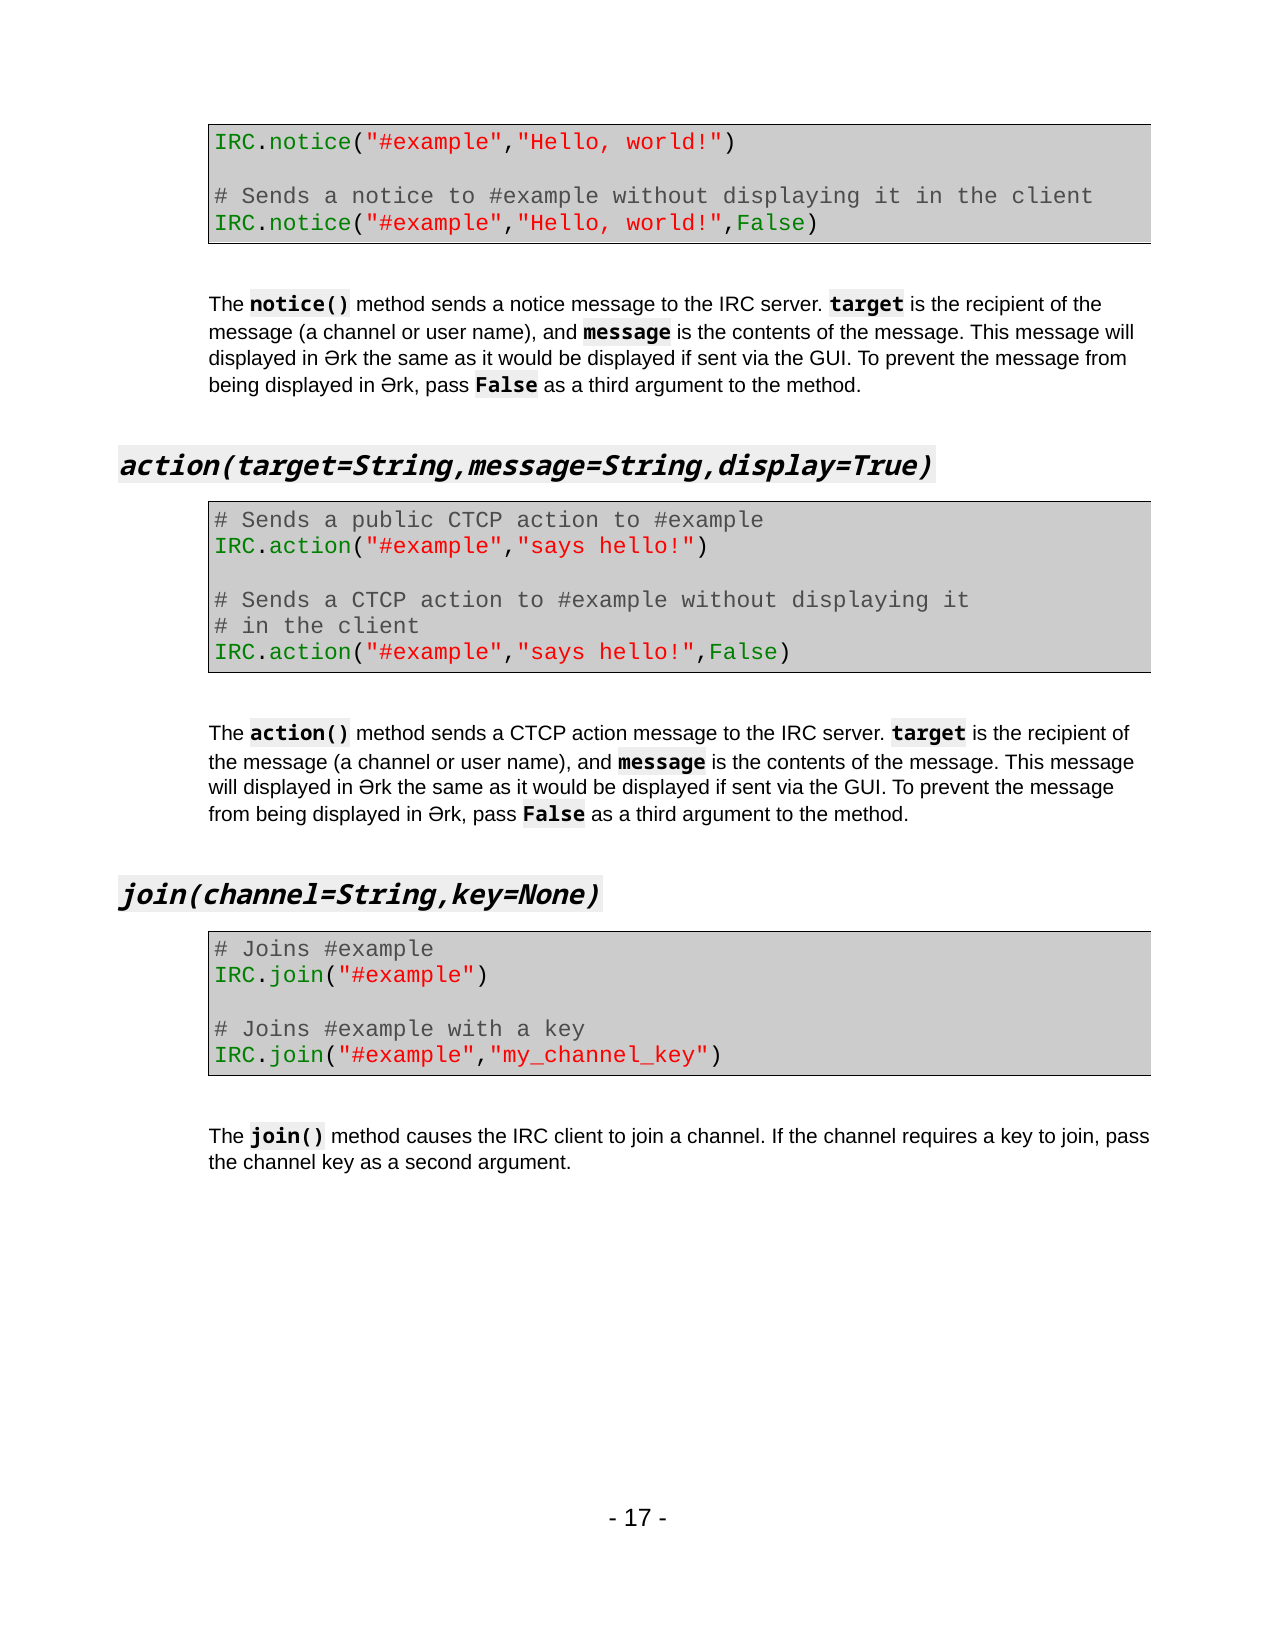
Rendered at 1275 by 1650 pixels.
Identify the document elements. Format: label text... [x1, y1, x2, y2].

table_header [118, 925, 202, 1116]
table_header # Joins #example IRC.join("#example") # Joins #example with a key IRC.join("#example","my_channel_key") [209, 932, 1151, 1075]
table_cell The notice() method sends a notice message to the IRC server. target is the recipient of the message (a channel or user name), and message is the contents of the message. This message will displayed in Ərk the same as it would be displayed if sent via the GUI. To prevent the message from being displayed in Ərk, pass False as a third argument to the method. [203, 283, 1157, 404]
subtitle action(target=String,message=String,display=True) [936, 445, 1157, 483]
table_header [203, 118, 1157, 283]
subtitle join(channel=String,key=None) [118, 874, 1157, 912]
table_header [118, 118, 202, 283]
table_header [203, 496, 1157, 713]
table_header # Sends a public CTCP action to #example IRC.action("#example","says hello!") # Sends a CTCP action to #example without displaying it # in the client IRC.action("#example","says hello!",False) [209, 502, 1151, 672]
table_header [203, 925, 1157, 1116]
table_cell [118, 713, 202, 833]
table_cell [118, 283, 202, 404]
table_header [118, 496, 202, 713]
table_cell The join() method causes the IRC client to join a channel. If the channel requires a key to join, pass the channel key as a second argument. [203, 1116, 1157, 1180]
table_header IRC.notice("#example","Hello, world!") # Sends a notice to #example without displaying it in the client IRC.notice("#example","Hello, world!",False) [209, 125, 1151, 242]
table_cell [118, 1116, 202, 1180]
table_cell The action() method sends a CTCP action message to the IRC server. target is the recipient of the message (a channel or user name), and message is the contents of the message. This message will displayed in Ərk the same as it would be displayed if sent via the GUI. To prevent the message from being displayed in Ərk, pass False as a third argument to the method. [203, 713, 1157, 833]
